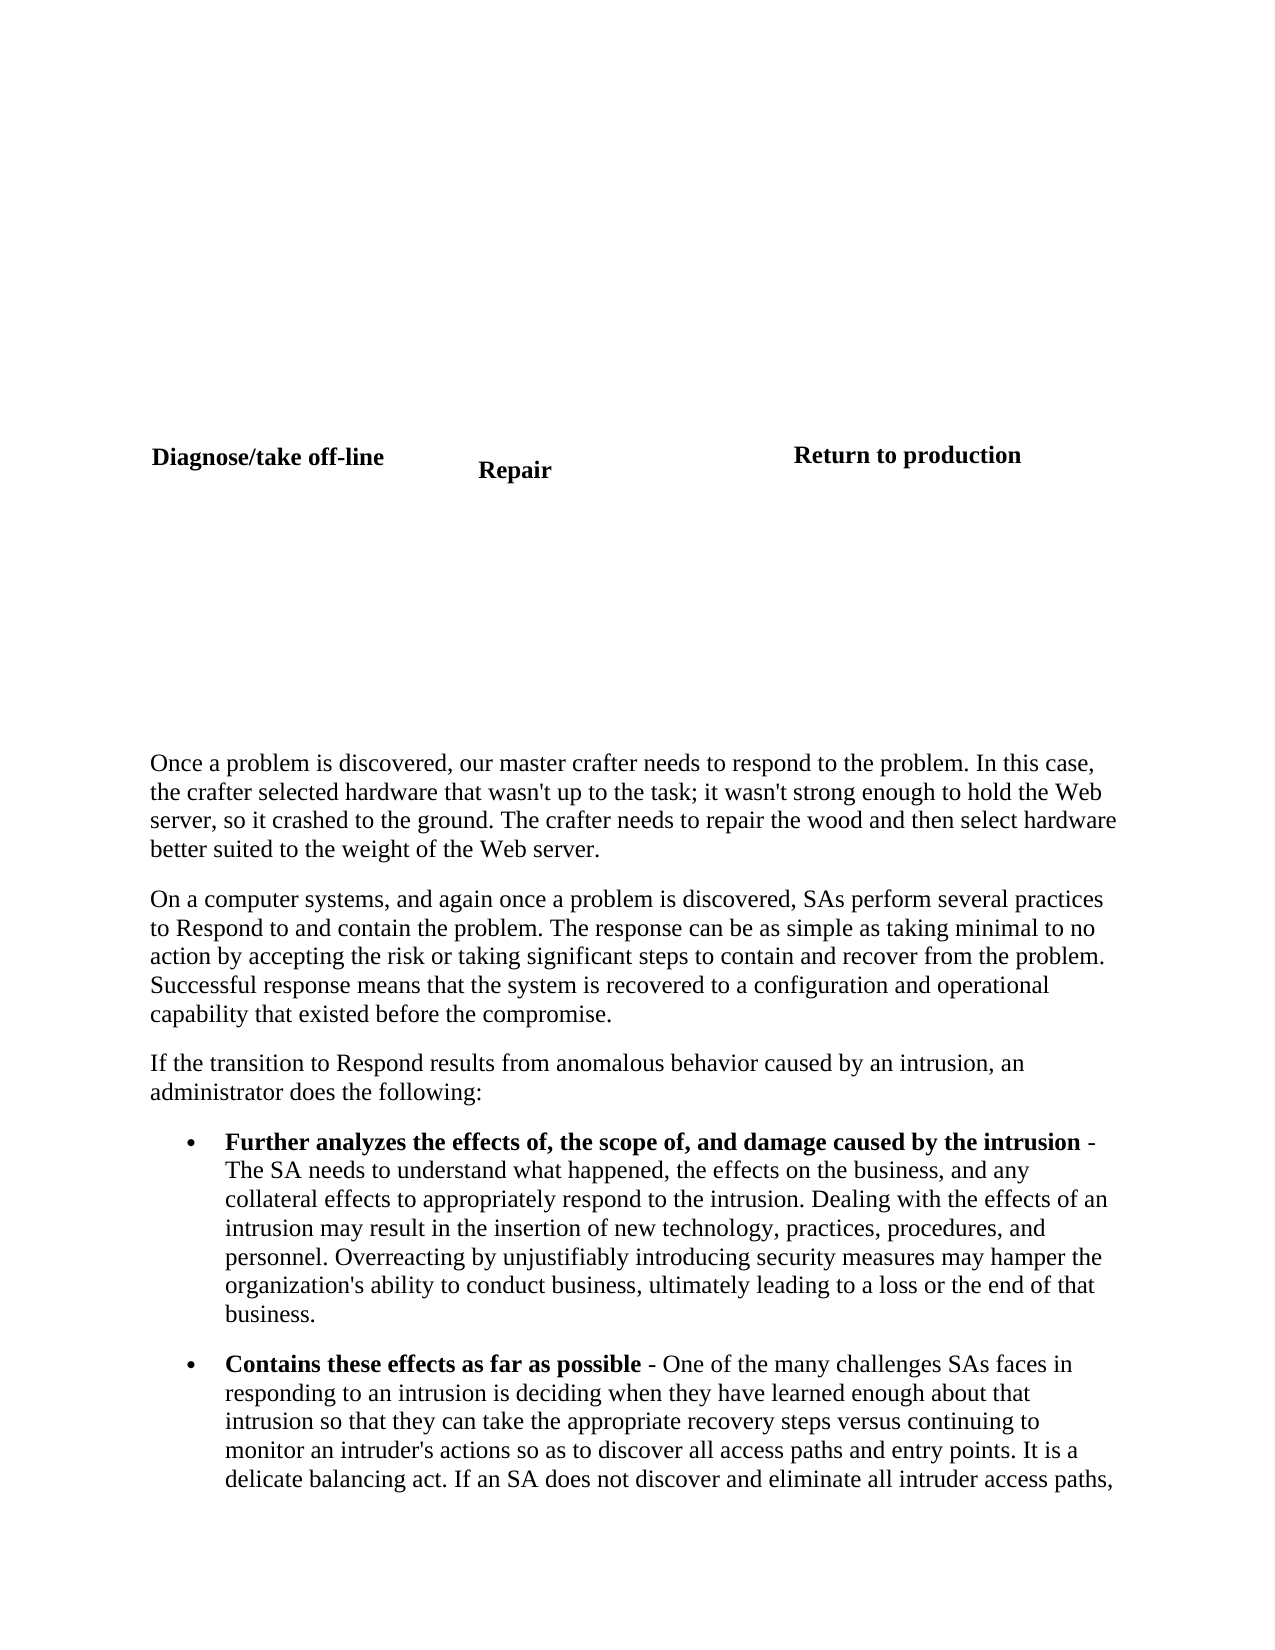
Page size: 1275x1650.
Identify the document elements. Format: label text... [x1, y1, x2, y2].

text Once a problem is discovered, our master crafter needs to respond to the problem. In this case, the crafter selected hardware that wasn't up to the task; it wasn't strong enough to hold the Web server, so it crashed to the ground. The crafter needs to repair the wood and then select hardware better suited to the weight of the Web server. [150, 748, 1125, 863]
text If the transition to Respond results from anomalous behavior caused by an intrusion, an administrator does the following: [150, 1048, 1125, 1106]
table_header [150, 150, 476, 182]
table_header [476, 150, 792, 182]
list Further analyzes the effects of, the scope of, and damage caused by the intrusion - The SA needs to understand what happened, the effects on the business, and any collateral effects to appropriately respond to the intrusion. Dealing with the effects of an intrusion may result in the insertion of new technology, practices, procedures, and personnel. Overreacting by unjustifiably introducing security measures may hamper the organization's ability to conduct business, ultimately leading to a loss or the end of that business. [187, 1127, 1125, 1328]
table_header [792, 150, 1134, 182]
text On a computer systems, and again once a problem is discovered, SAs perform several practices to Respond to and contain the problem. The response can be as simple as taking minimal to no action by accepting the risk or taking significant steps to contain and recover from the problem. Successful response means that the system is recovered to a configuration and operational capability that existed before the compromise. [150, 884, 1125, 1028]
list Contains these effects as far as possible - One of the many challenges SAs faces in responding to an intrusion is deciding when they have learned enough about that intrusion so that they can take the appropriate recovery steps versus continuing to monitor an intruder's actions so as to discover all access paths and entry points. It is a delicate balancing act. If an SA does not discover and eliminate all intruder access paths, [187, 1349, 1125, 1493]
table_cell Repair [476, 182, 792, 738]
table_cell Diagnose/take off-line [150, 182, 476, 738]
table_cell Return to production [792, 182, 1134, 738]
